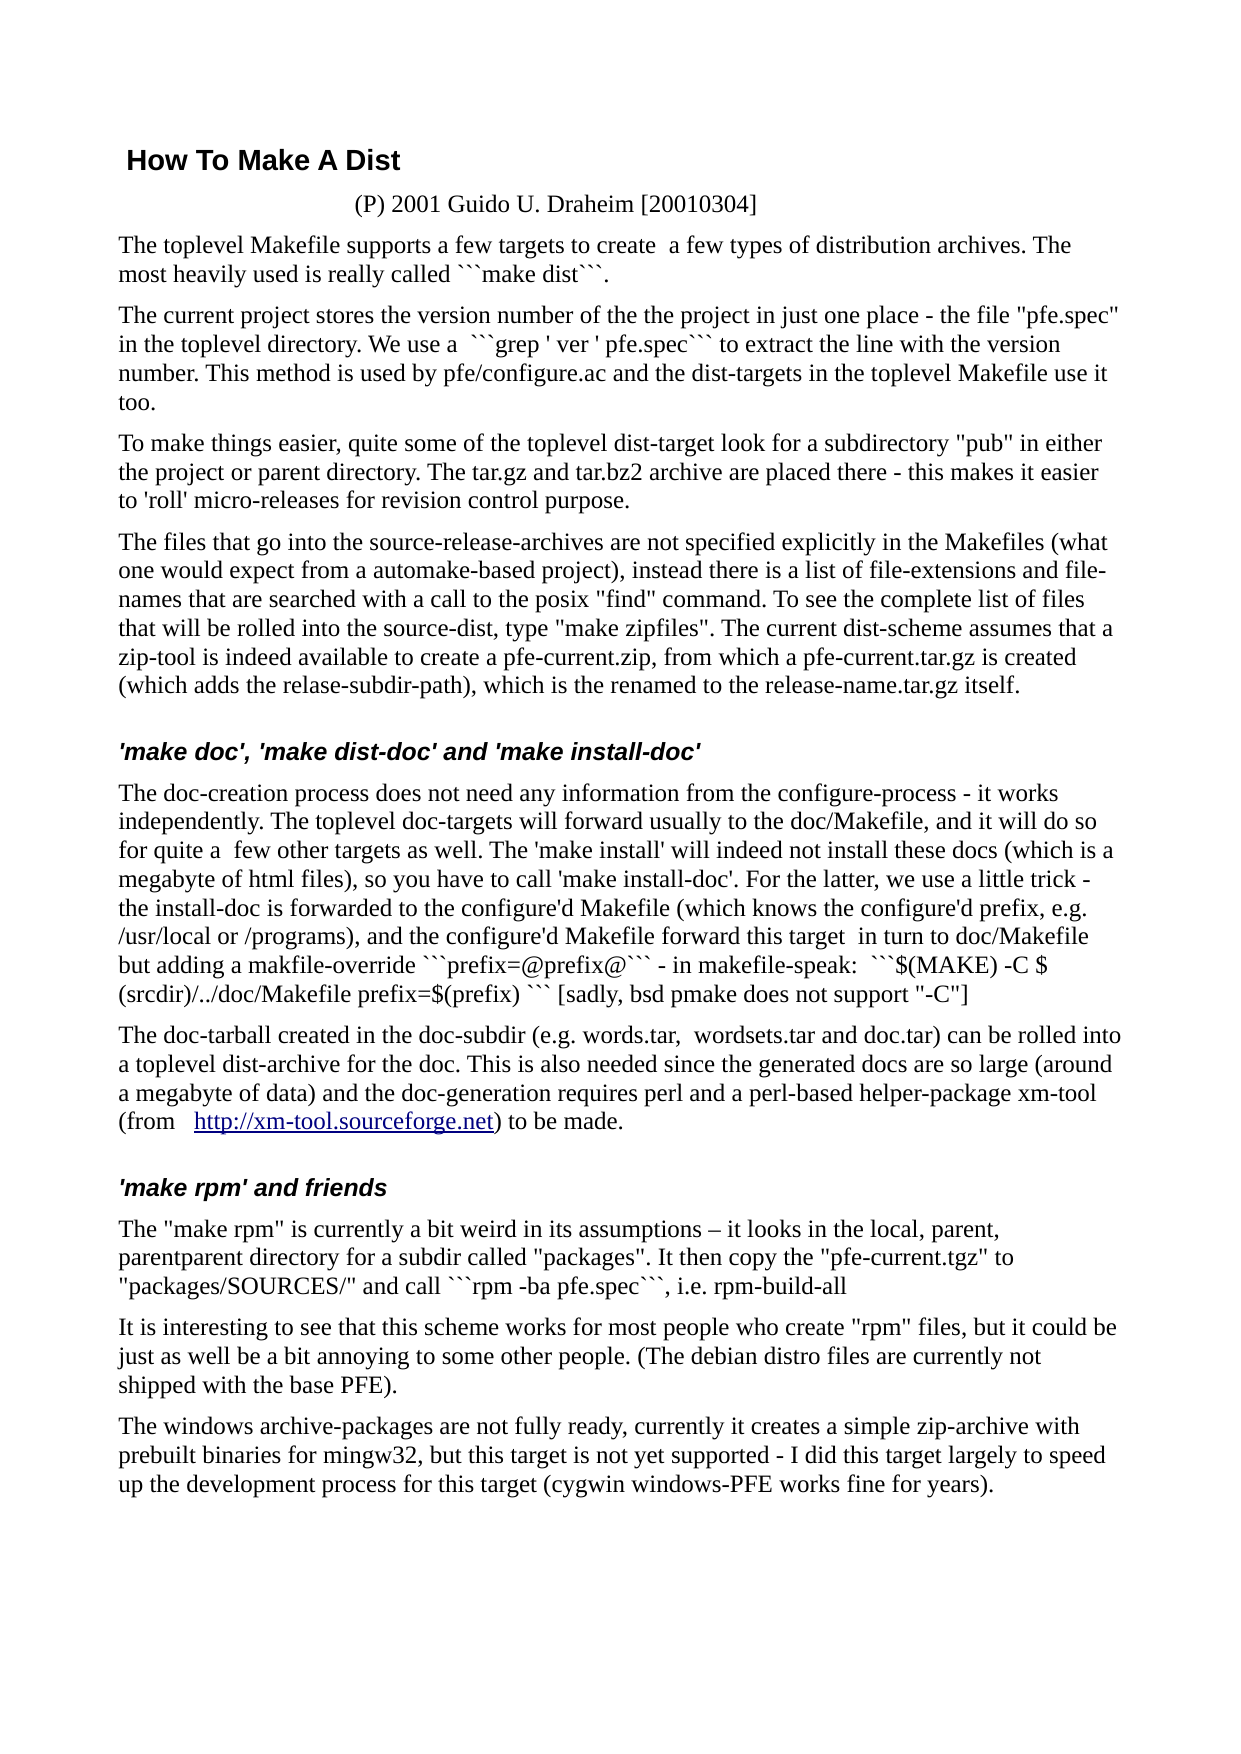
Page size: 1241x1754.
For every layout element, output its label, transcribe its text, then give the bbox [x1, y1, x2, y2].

text The doc-creation process does not need any information from the configure-process - it works independently. The toplevel doc-targets will forward usually to the doc/Makefile, and it will do so for quite a few other targets as well. The 'make install' will indeed not install these docs (which is a megabyte of html files), so you have to call 'make install-doc'. For the latter, we use a little trick - the install-doc is forwarded to the configure'd Makefile (which knows the configure'd prefix, e.g. /usr/local or /programs), and the configure'd Makefile forward this target in turn to doc/Makefile but adding a makfile-override ```prefix=@prefix@``` - in makefile-speak: ```$(MAKE) -C $(srcdir)/../doc/Makefile prefix=$(prefix) ``` [sadly, bsd pmake does not support "-C"] [118, 778, 1122, 1008]
subtitle How To Make A Dist [118, 143, 1122, 177]
text The doc-tarball created in the doc-subdir (e.g. words.tar, wordsets.tar and doc.tar) can be rolled into a toplevel dist-archive for the doc. This is also needed since the generated docs are so large (around a megabyte of data) and the doc-generation requires perl and a perl-based helper-package xm-tool (from http://xm-tool.sourceforge.net) to be made. [118, 1020, 1122, 1135]
text The windows archive-packages are not fully ready, currently it creates a simple zip-archive with prebuilt binaries for mingw32, but this target is not yet supported - I did this target largely to speed up the development process for this target (cygwin windows-PFE works fine for years). [118, 1411, 1122, 1497]
subtitle 'make rpm' and friends [118, 1173, 1122, 1201]
text The "make rpm" is currently a bit weird in its assumptions – it looks in the local, parent, parentparent directory for a subdir called "packages". It then copy the "pfe-current.tgz" to "packages/SOURCES/" and call ```rpm -ba pfe.spec```, i.e. rpm-build-all [118, 1214, 1122, 1300]
text The current project stores the version number of the the project in just one place - the file "pfe.spec" in the toplevel directory. We use a ```grep ' ver ' pfe.spec``` to extract the line with the version number. This method is used by pfe/configure.ac and the dist-targets in the toplevel Makefile use it too. [118, 300, 1122, 415]
subtitle 'make doc', 'make dist-doc' and 'make install-doc' [118, 737, 1122, 765]
text The files that go into the source-release-archives are not specified explicitly in the Makefiles (what one would expect from a automake-based project), instead there is a list of file-extensions and file-names that are searched with a call to the posix "find" command. To see the complete list of files that will be rolled into the source-dist, type "make zipfiles". The current dist-scheme assumes that a zip-tool is indeed available to create a pfe-current.zip, from which a pfe-current.tar.gz is created (which adds the relase-subdir-path), which is the renamed to the release-name.tar.gz itself. [118, 527, 1122, 699]
text To make things easier, quite some of the toplevel dist-target look for a subdirectory "pub" in either the project or parent directory. The tar.gz and tar.bz2 archive are placed there - this makes it easier to 'roll' micro-releases for revision control purpose. [118, 428, 1122, 514]
text The toplevel Makefile supports a few targets to create a few types of distribution archives. The most heavily used is really called ```make dist```. [118, 230, 1122, 288]
text It is interesting to see that this scheme works for most people who create "rpm" files, but it could be just as well be a bit annoying to some other people. (The debian distro files are currently not shipped with the base PFE). [118, 1312, 1122, 1399]
text (P) 2001 Guido U. Draheim [20010304] [354, 189, 1122, 218]
